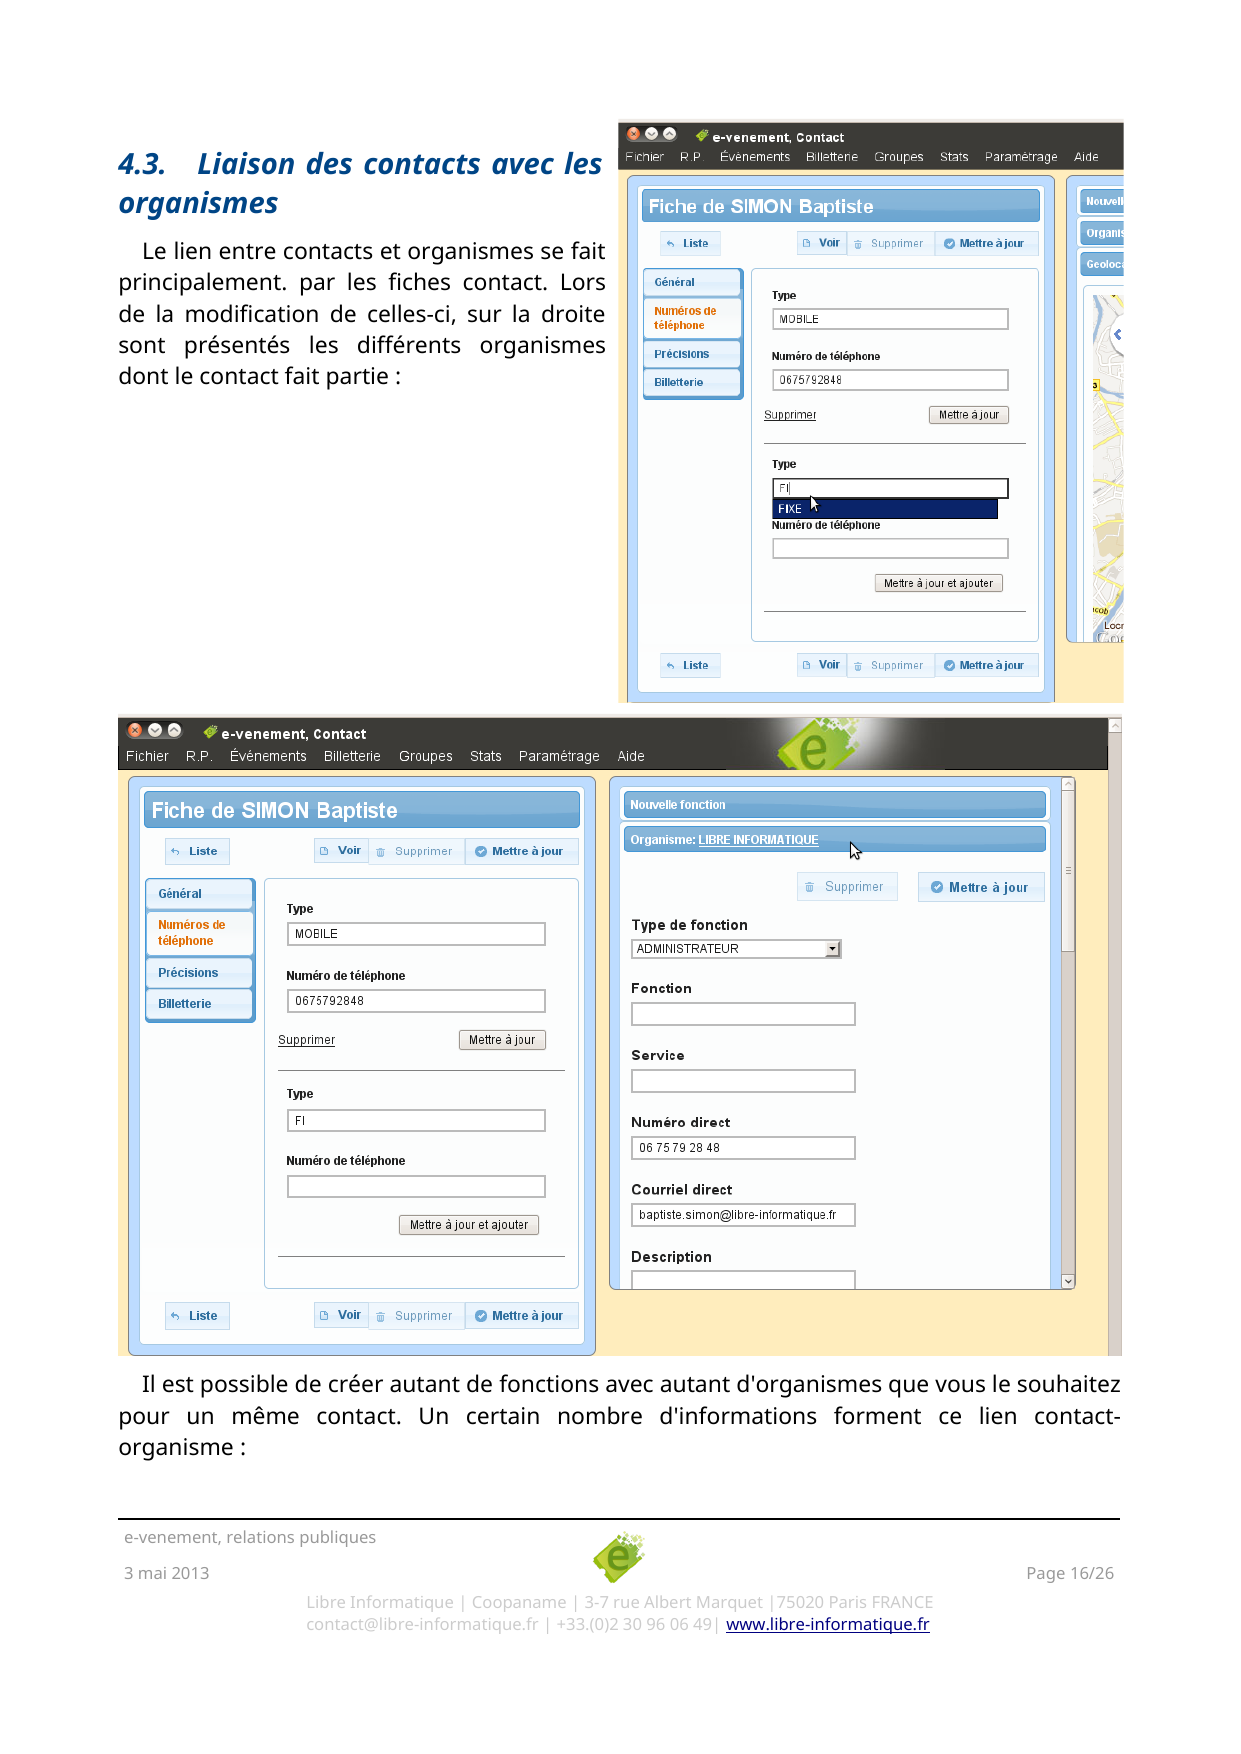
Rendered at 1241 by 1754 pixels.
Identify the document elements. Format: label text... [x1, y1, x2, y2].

picture [118, 713, 1122, 1356]
text Il est possible de créer autant de fonctions avec autant d'organismes que vous le souhaitez pour un même contact. Un certain nombre d'informations forment ce lien contact-organisme : [118, 1368, 1122, 1462]
picture [618, 118, 1124, 703]
subtitle Liaison des contacts avec les organismes [118, 143, 618, 222]
picture [590, 1531, 650, 1585]
text Le lien entre contacts et organismes se fait principalement. par les fiches contact. Lors de la modification de celles-ci, sur la droite sont présentés les différents organismes dont le contact fait partie : [118, 235, 618, 391]
